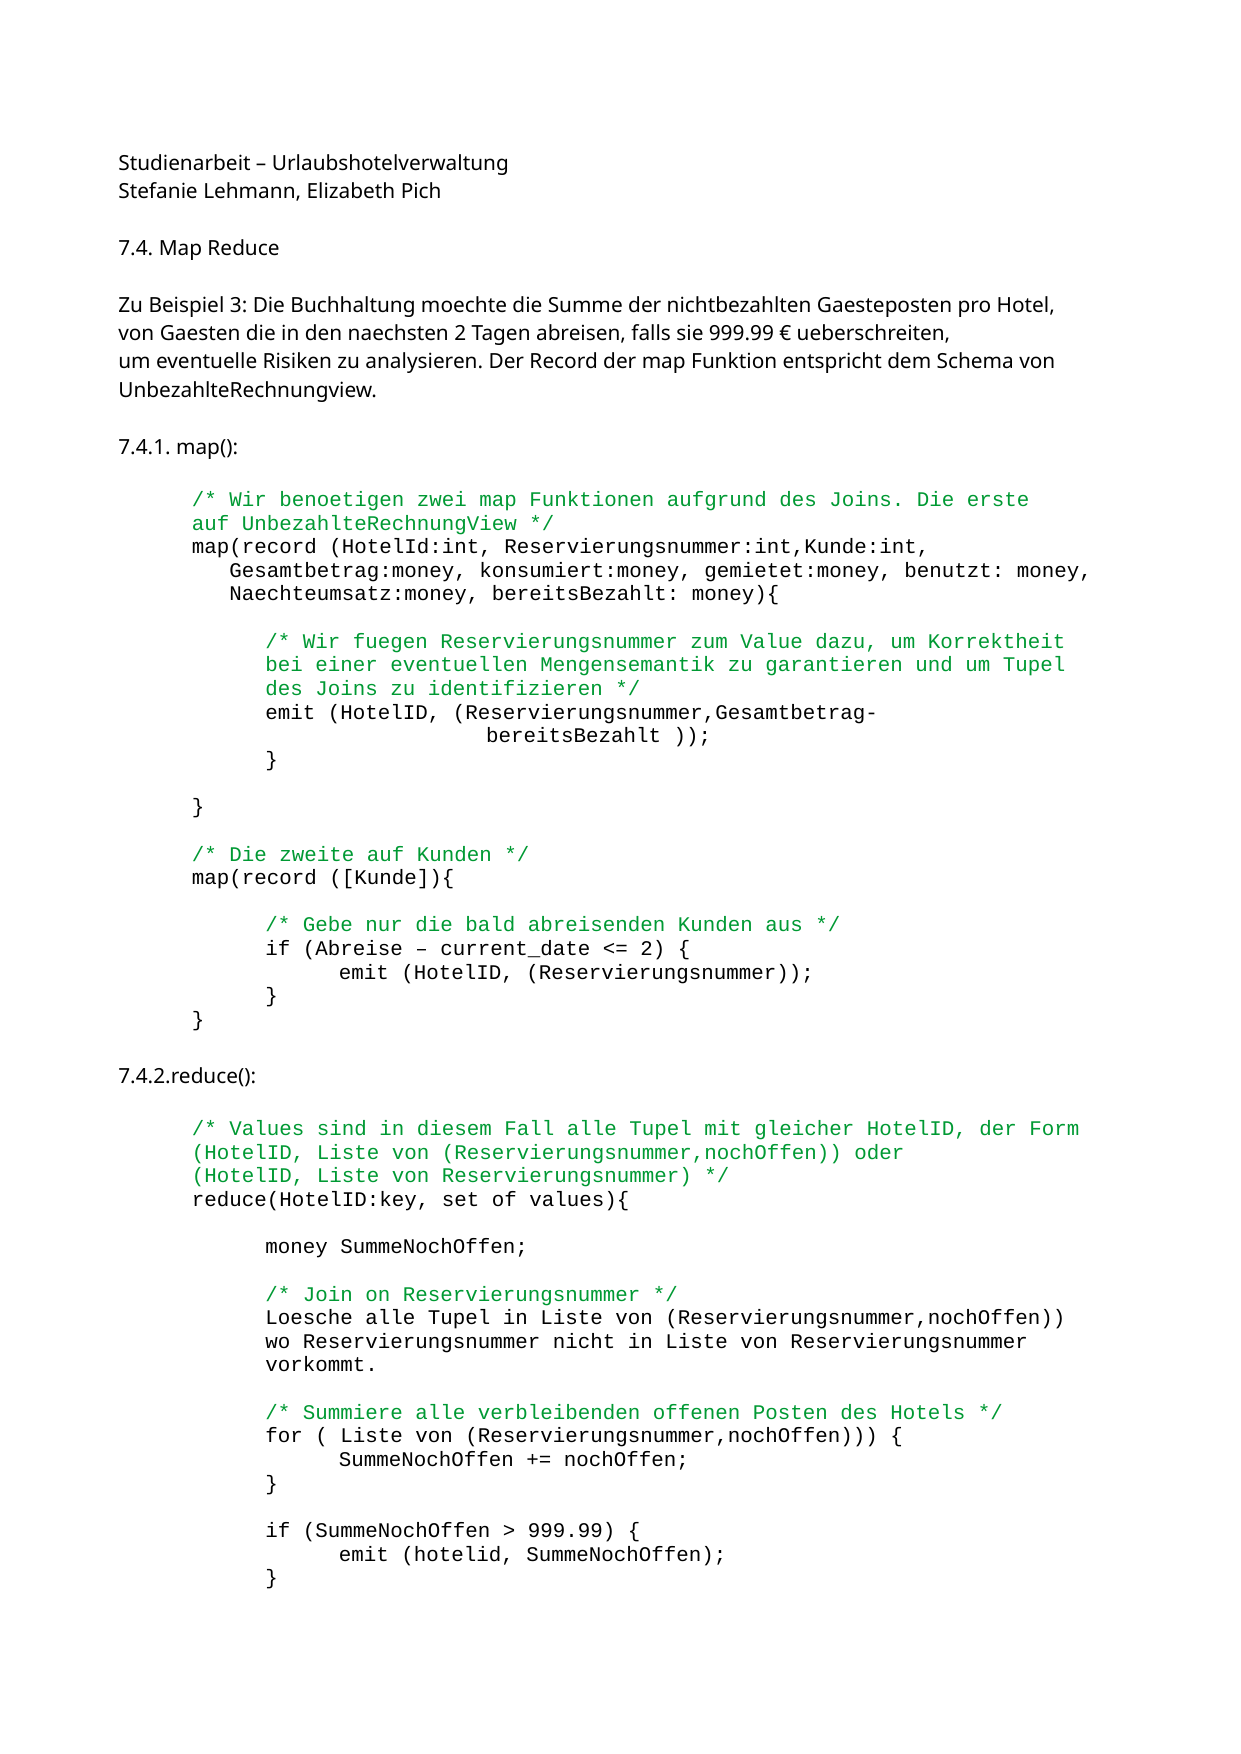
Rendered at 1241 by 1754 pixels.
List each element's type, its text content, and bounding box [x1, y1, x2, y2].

text money SummeNochOffen; [118, 1236, 1093, 1260]
text /* Join on Reservierungsnummer */ [118, 1283, 1093, 1307]
text emit (HotelID, (Reservierungsnummer,Gesamtbetrag- bereitsBezahlt )); [192, 702, 1093, 749]
text if (SummeNochOffen > 999.99) { [118, 1520, 1093, 1544]
text /* Wir benoetigen zwei map Funktionen aufgrund des Joins. Die erste [192, 489, 1093, 512]
text Zu Beispiel 3: Die Buchhaltung moechte die Summe der nichtbezahlten Gaesteposten pro Hotel, von Gaesten die in den naechsten 2 Tagen abreisen, falls sie 999.99 € ueberschreiten, [118, 290, 1093, 347]
text map(record ([Kunde]){ [192, 867, 1093, 891]
text /* Wir fuegen Reservierungsnummer zum Value dazu, um Korrektheit [192, 631, 1093, 654]
text } [118, 1567, 1093, 1591]
text um eventuelle Risiken zu analysieren. Der Record der map Funktion entspricht dem Schema von UnbezahlteRechnungview. [118, 347, 1093, 403]
text } [118, 749, 1093, 773]
text 7.4. Map Reduce [118, 233, 1093, 261]
text /* Summiere alle verbleibenden offenen Posten des Hotels */ [118, 1402, 1093, 1425]
text reduce(HotelID:key, set of values){ [118, 1189, 1093, 1213]
text Stefanie Lehmann, Elizabeth Pich [118, 176, 1093, 204]
text /* Gebe nur die bald abreisenden Kunden aus */ [192, 914, 1093, 938]
text } [192, 1009, 1093, 1033]
text for ( Liste von (Reservierungsnummer,nochOffen))) { [118, 1425, 1093, 1449]
text /* Die zweite auf Kunden */ [192, 843, 1093, 867]
text 7.4.1. map(): [118, 432, 1093, 460]
text map(record (HotelId:int, Reservierungsnummer:int,Kunde:int, [192, 536, 1093, 560]
text } [192, 796, 1093, 820]
text wo Reservierungsnummer nicht in Liste von Reservierungsnummer vorkommt. [118, 1331, 1093, 1378]
text Loesche alle Tupel in Liste von (Reservierungsnummer,nochOffen)) [118, 1307, 1093, 1331]
text 7.4.2.reduce(): [118, 1061, 1093, 1089]
text emit (hotelid, SummeNochOffen); [118, 1544, 1093, 1567]
text auf UnbezahlteRechnungView */ [192, 512, 1093, 536]
text } [118, 1473, 1093, 1496]
text } [118, 985, 1093, 1009]
text if (Abreise – current_date <= 2) { [192, 938, 1093, 962]
text Gesamtbetrag:money, konsumiert:money, gemietet:money, benutzt: money, Naechteumsatz:money, bereitsBezahlt: money){ [192, 560, 1093, 607]
text SummeNochOffen += nochOffen; [118, 1449, 1093, 1473]
text bei einer eventuellen Mengensemantik zu garantieren und um Tupel des Joins zu identifizieren */ [192, 654, 1093, 702]
text Studienarbeit – Urlaubshotelverwaltung [118, 148, 1093, 176]
text /* Values sind in diesem Fall alle Tupel mit gleicher HotelID, der Form (HotelID, Liste von (Reservierungsnummer,nochOffen)) oder (HotelID, Liste von Reservierungsnummer) */ [118, 1118, 1093, 1189]
text emit (HotelID, (Reservierungsnummer)); [192, 962, 1093, 985]
